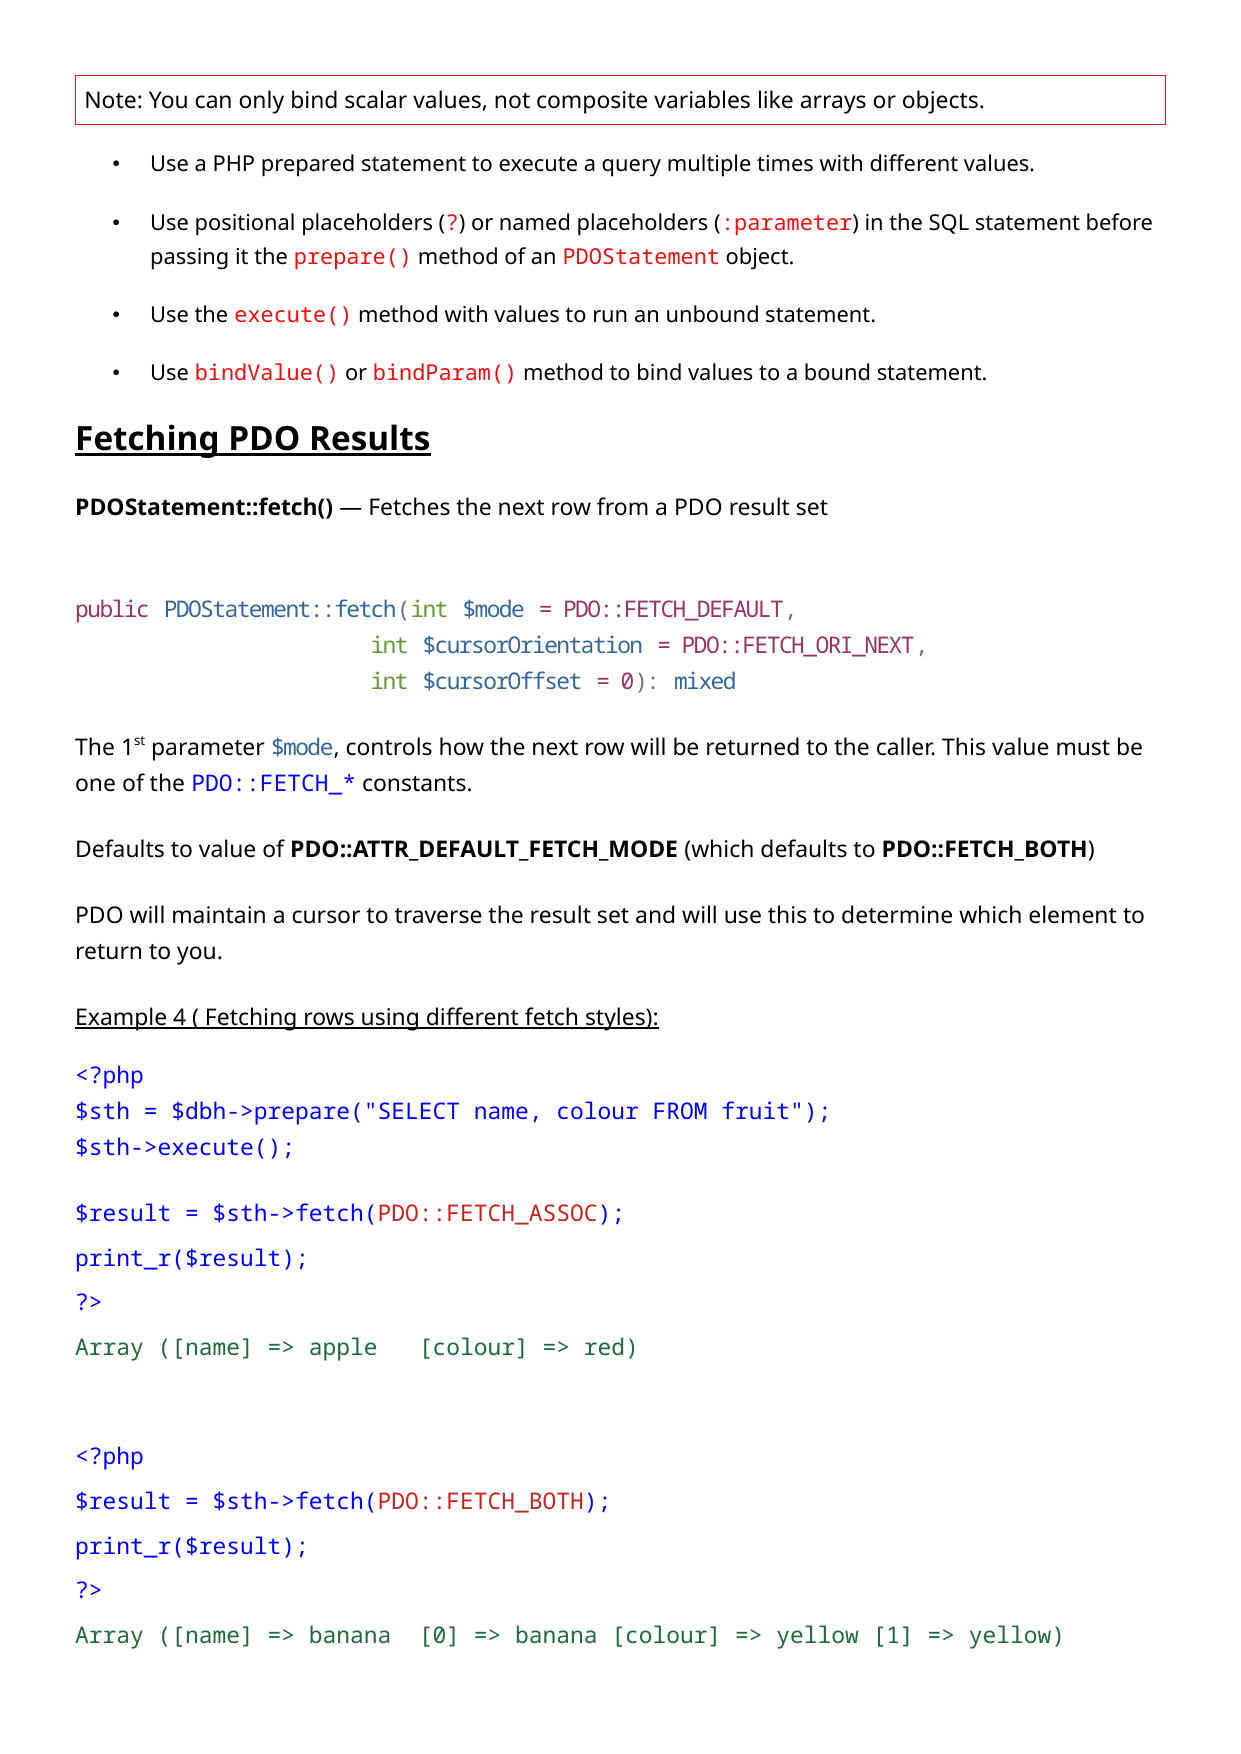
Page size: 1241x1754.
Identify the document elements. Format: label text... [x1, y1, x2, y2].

text <?php [75, 1440, 1166, 1471]
text ?> [75, 1574, 1166, 1606]
list Use positional placeholders (?) or named placeholders (:parameter) in the SQL statement before passing it the prepare() method of an PDOStatement object. [112, 206, 1166, 270]
text Array ([name] => apple [colour] => red) [75, 1331, 1166, 1362]
text $result = $sth->fetch(PDO::FETCH_ASSOC); [75, 1197, 1166, 1228]
text int $cursorOrientation = PDO::FETCH_ORI_NEXT, [75, 629, 1166, 660]
text int $cursorOffset = 0): mixed [75, 665, 1166, 696]
list Use a PHP prepared statement to execute a query multiple times with different values. [112, 148, 1166, 178]
text Array ([name] => banana [0] => banana [colour] => yellow [1] => yellow) [75, 1619, 1166, 1651]
text PDO will maintain a cursor to traverse the result set and will use this to determine which element to return to you. [75, 899, 1166, 966]
text The 1st parameter $mode, controls how the next row will be returned to the caller. This value must be one of the PDO::FETCH_* constants. [75, 731, 1166, 798]
text <?php $sth = $dbh->prepare("SELECT name, colour FROM fruit"); $sth->execute(); [75, 1059, 1166, 1162]
text $result = $sth->fetch(PDO::FETCH_BOTH); [75, 1485, 1166, 1516]
text ?> [75, 1286, 1166, 1318]
text Example 4 ( Fetching rows using different fetch styles): [75, 1001, 1166, 1032]
text Defaults to value of PDO::ATTR_DEFAULT_FETCH_MODE (which defaults to PDO::FETCH_BOTH) [75, 833, 1166, 864]
text public PDOStatement::fetch(int $mode = PDO::FETCH_DEFAULT, [75, 593, 1166, 624]
text print_r($result); [75, 1529, 1166, 1561]
list Use the execute() method with values to run an unbound statement. [112, 299, 1166, 328]
list Use bindValue() or bindParam() method to bind values to a bound statement. [112, 357, 1166, 387]
subtitle Note: You can only bind scalar values, not composite variables like arrays or objects. [76, 76, 1165, 124]
text print_r($result); [75, 1241, 1166, 1273]
text PDOStatement::fetch() — Fetches the next row from a PDO result set [75, 491, 1166, 522]
text Fetching PDO Results [75, 415, 1166, 460]
